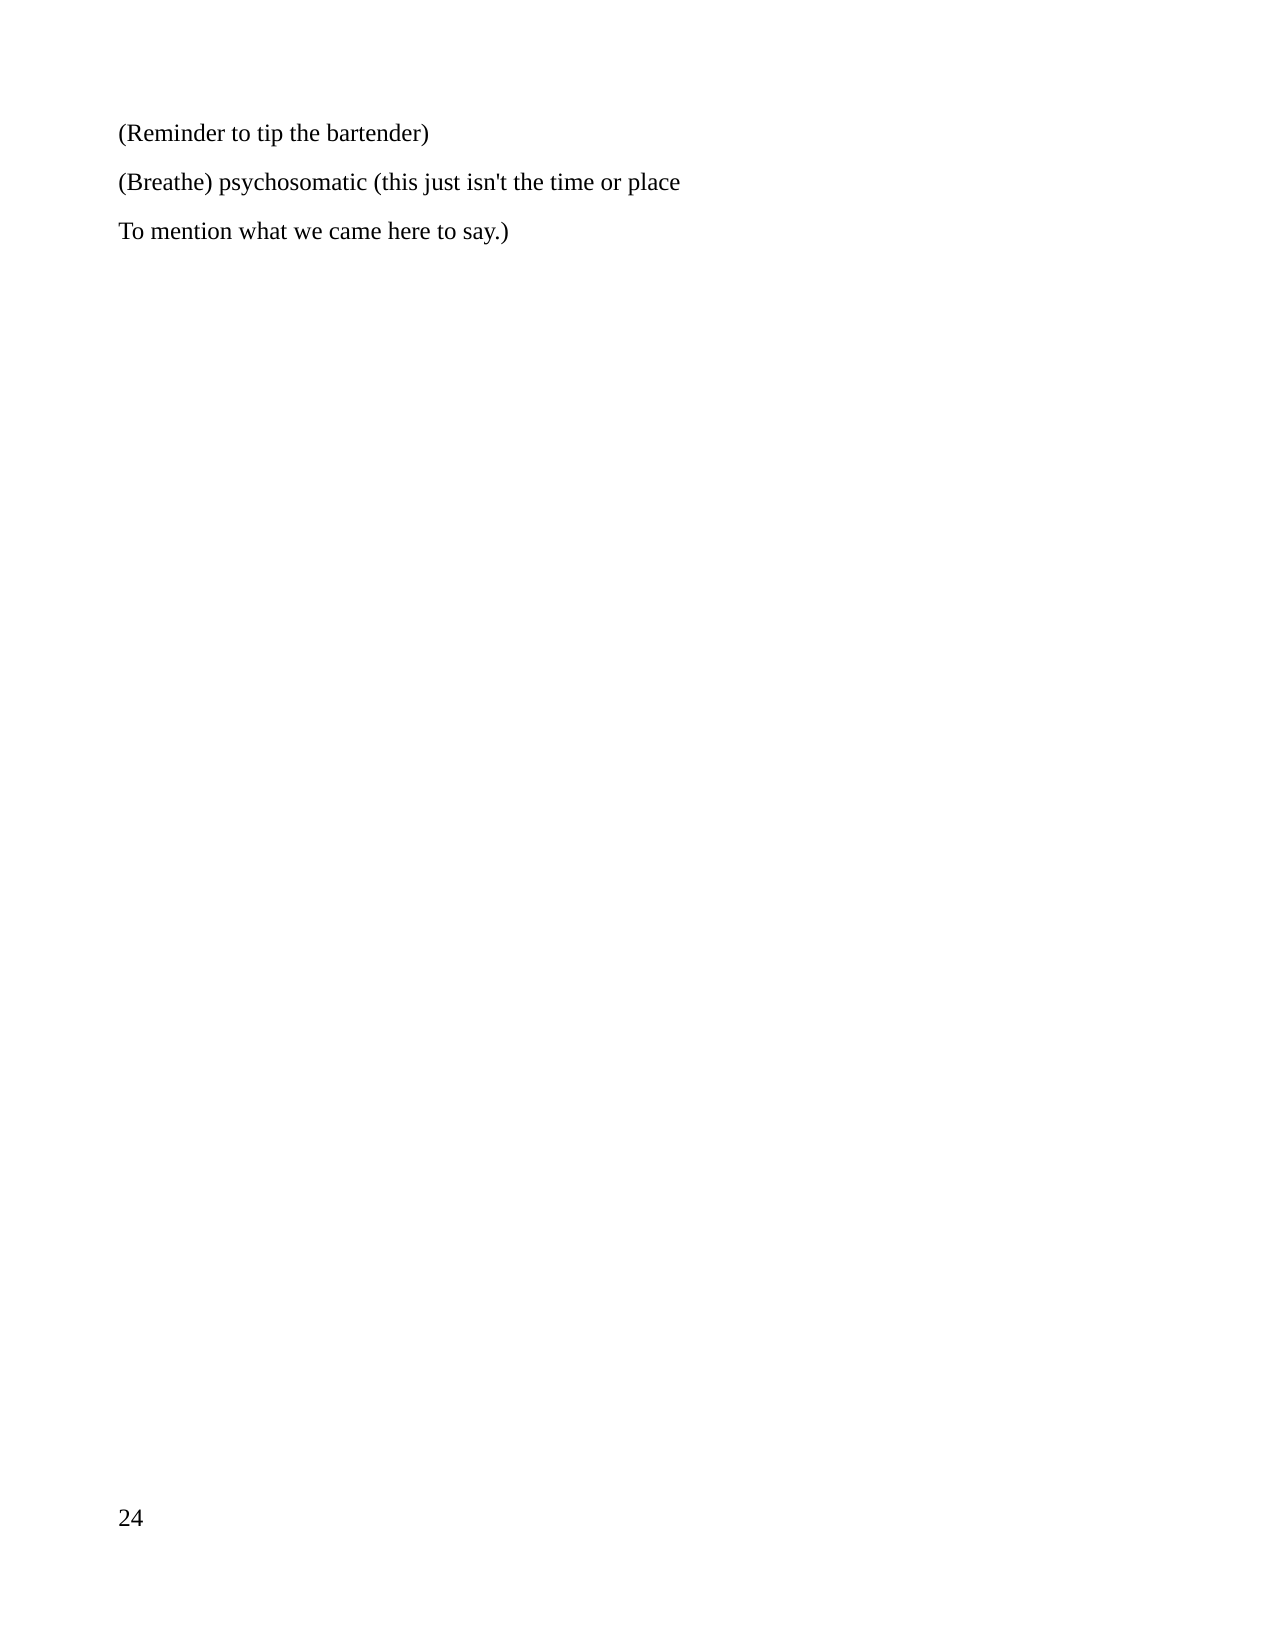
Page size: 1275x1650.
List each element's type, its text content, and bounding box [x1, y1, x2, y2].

text (Breathe) psychosomatic (this just isn't the time or place [118, 167, 1157, 196]
text (Reminder to tip the bartender) [118, 118, 1157, 147]
text To mention what we came here to say.) [118, 216, 1157, 245]
